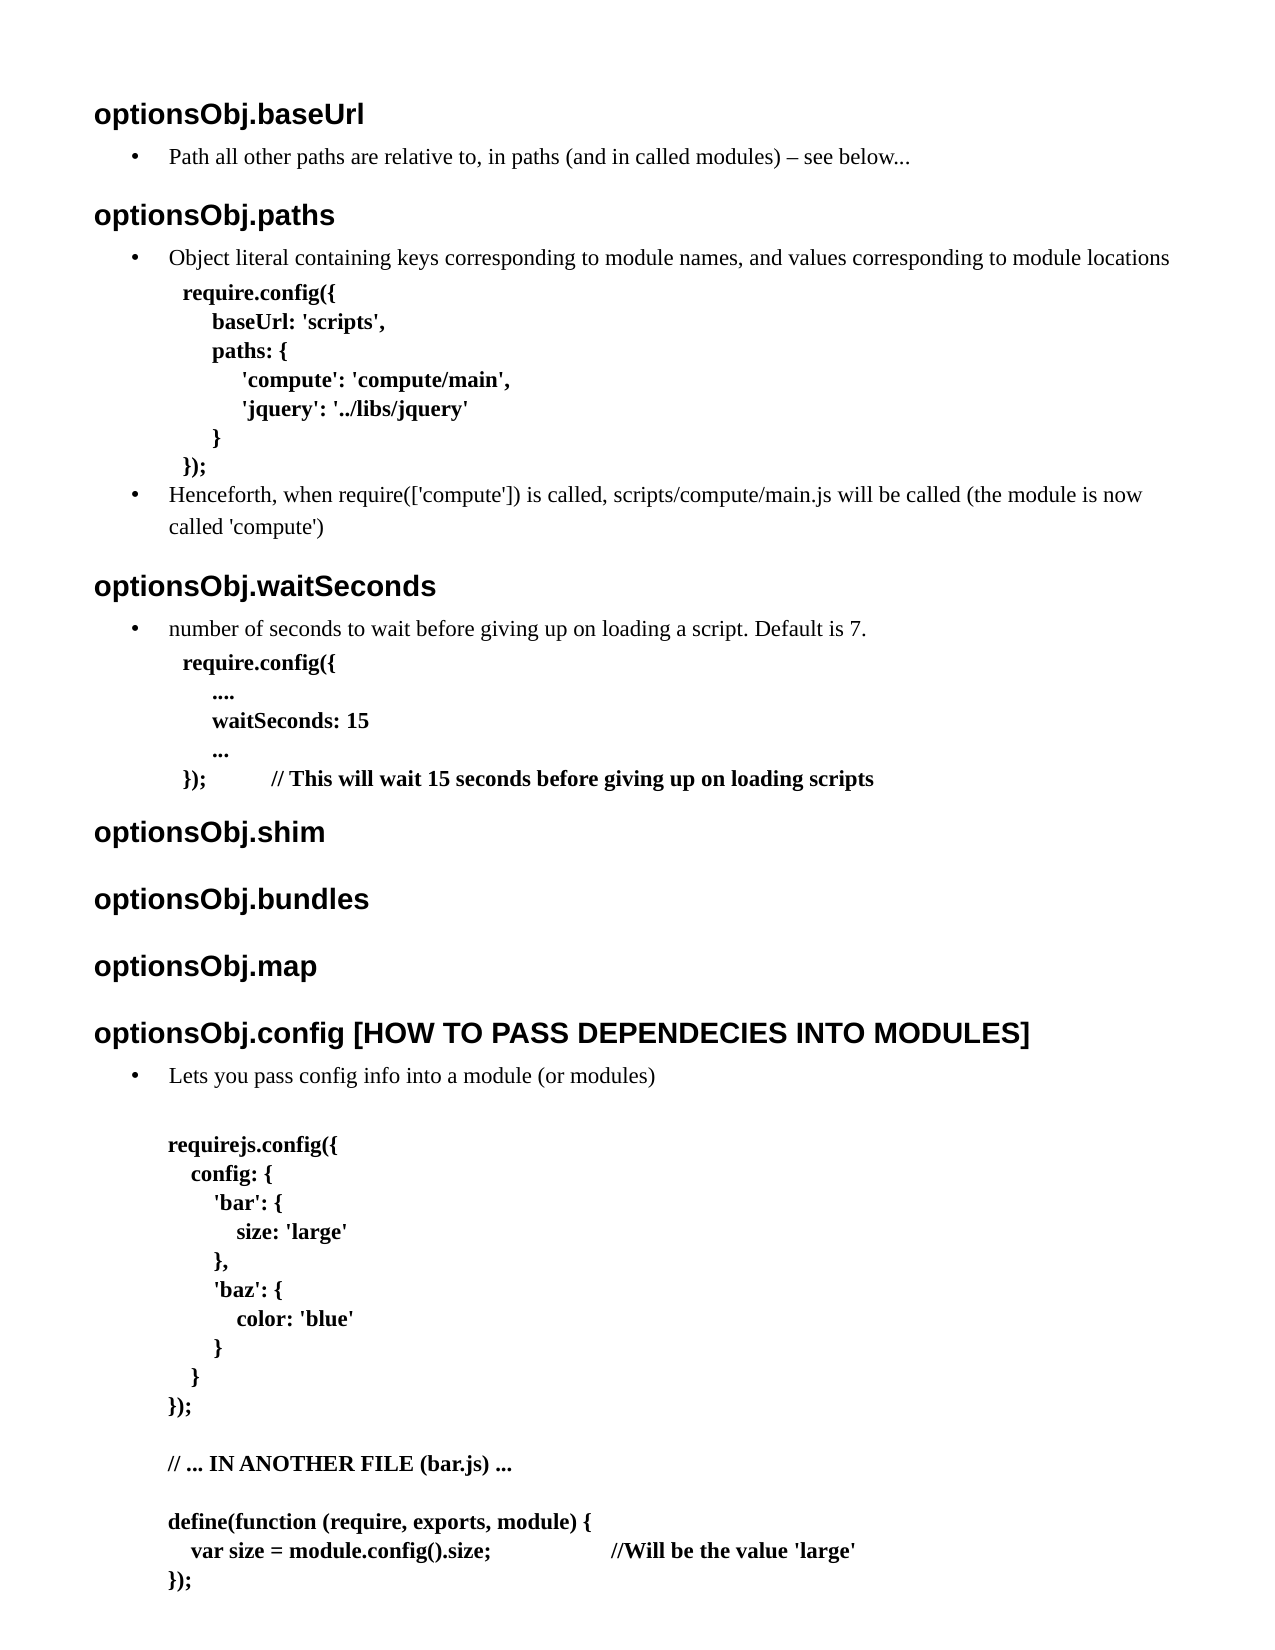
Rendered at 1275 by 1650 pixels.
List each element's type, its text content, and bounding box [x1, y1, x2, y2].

list number of seconds to wait before giving up on loading a script. Default is 7. [131, 615, 1180, 641]
list Henceforth, when require(['compute']) is called, scripts/compute/main.js will be called (the module is now called 'compute') [131, 482, 1180, 539]
text requirejs.config({ [168, 1131, 1180, 1158]
text var size = module.config().size; //Will be the value 'large' [168, 1537, 1180, 1563]
list Lets you pass config info into a module (or modules) [131, 1062, 1180, 1089]
text baseUrl: 'scripts', [94, 308, 1180, 334]
text }); // This will wait 15 seconds before giving up on loading scripts [94, 765, 1180, 791]
text define(function (require, exports, module) { [168, 1508, 1180, 1534]
subtitle optionsObj.config [HOW TO PASS DEPENDECIES INTO MODULES] [94, 1016, 1180, 1050]
text 'baz': { [168, 1276, 1180, 1302]
subtitle optionsObj.waitSeconds [94, 568, 1180, 602]
text }); [94, 453, 1180, 479]
text ... [94, 736, 1180, 762]
text color: 'blue' [168, 1305, 1180, 1331]
text 'bar': { [168, 1189, 1180, 1216]
list Object literal containing keys corresponding to module names, and values corresponding to module locations [131, 244, 1180, 271]
subtitle optionsObj.shim [94, 815, 1180, 848]
subtitle optionsObj.bundles [94, 882, 1180, 916]
text } [94, 424, 1180, 450]
text 'compute': 'compute/main', [94, 366, 1180, 392]
list Path all other paths are relative to, in paths (and in called modules) – see below... [131, 143, 1180, 169]
text size: 'large' [168, 1218, 1180, 1244]
text 'jquery': '../libs/jquery' [94, 395, 1180, 421]
text }); [168, 1392, 1180, 1418]
text // ... IN ANOTHER FILE (bar.js) ... [168, 1450, 1180, 1476]
text require.config({ [94, 649, 1180, 676]
subtitle optionsObj.baseUrl [94, 97, 1180, 130]
subtitle optionsObj.paths [94, 198, 1180, 232]
subtitle optionsObj.map [94, 949, 1180, 983]
text waitSeconds: 15 [94, 707, 1180, 733]
text require.config({ [94, 279, 1180, 305]
text }); [168, 1566, 1180, 1592]
text } [168, 1334, 1180, 1360]
text }, [168, 1247, 1180, 1273]
text config: { [168, 1160, 1180, 1187]
text paths: { [94, 337, 1180, 363]
text .... [94, 678, 1180, 704]
text } [168, 1363, 1180, 1389]
